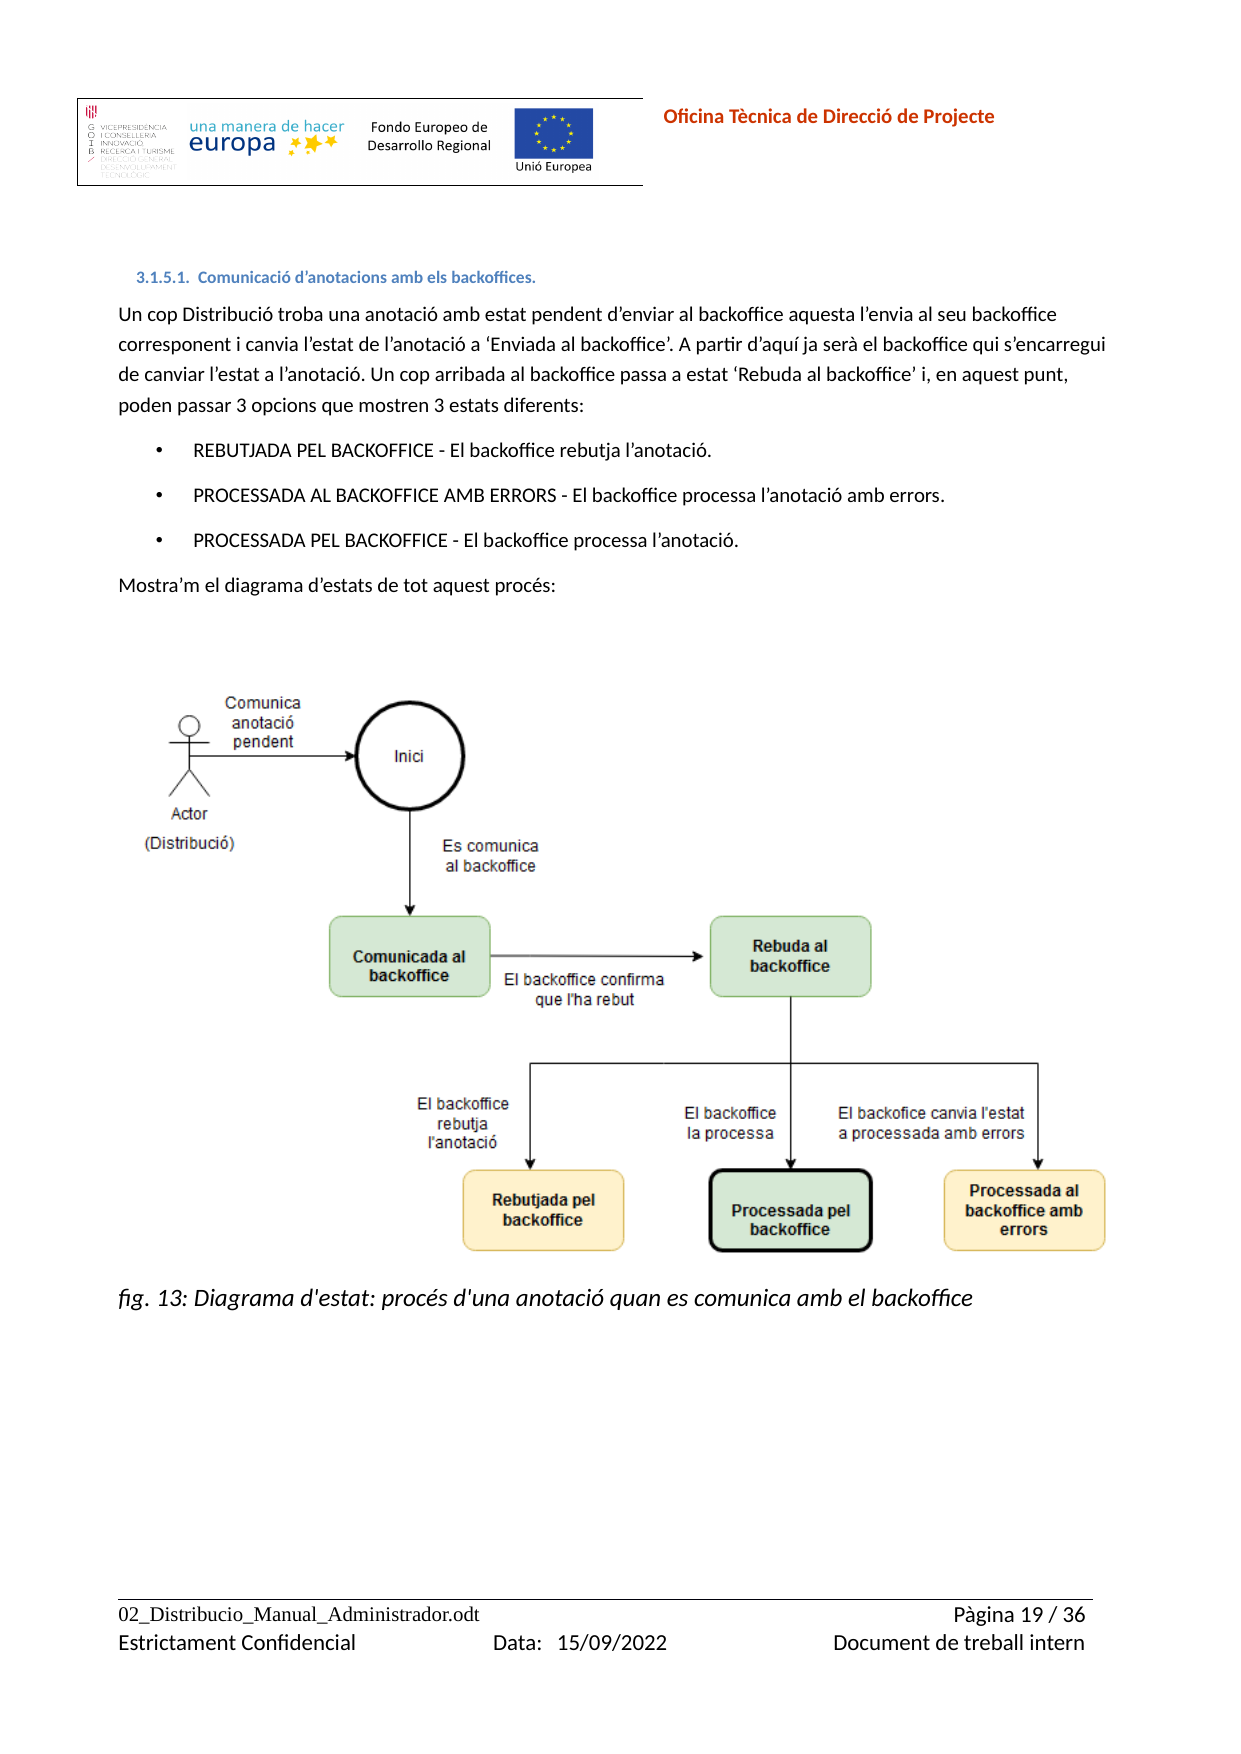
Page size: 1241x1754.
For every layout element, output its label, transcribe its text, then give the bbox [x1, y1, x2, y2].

picture [118, 674, 1123, 1282]
list PROCESSADA AL BACKOFFICE AMB ERRORS - El backoffice processa l’anotació amb errors. [156, 482, 1122, 507]
text Un cop Distribució troba una anotació amb estat pendent d’enviar al backoffice aquesta l’envia al seu backoffice corresponent i canvia l’estat de l’anotació a ‘Enviada al backoffice’. A partir d’aquí ja serà el backoffice qui s’encarregui de canviar l’estat a l’anotació. Un cop arribada al backoffice passa a estat ‘Rebuda al backoffice’ i, en aquest punt, poden passar 3 opcions que mostren 3 estats diferents: [118, 301, 1122, 417]
text Mostra’m el diagrama d’estats de tot aquest procés: [118, 572, 1122, 597]
list PROCESSADA PEL BACKOFFICE - El backoffice processa l’anotació. [156, 527, 1122, 552]
list REBUTJADA PEL BACKOFFICE - El backoffice rebutja l’anotació. [156, 437, 1122, 462]
picture [187, 103, 599, 180]
subtitle 3.1.5.1. Comunicació d’anotacions amb els backoffices. [136, 267, 1122, 288]
picture [82, 103, 181, 180]
text fig. 13: Diagrama d'estat: procés d'una anotació quan es comunica amb el backoffice [118, 1282, 1122, 1312]
